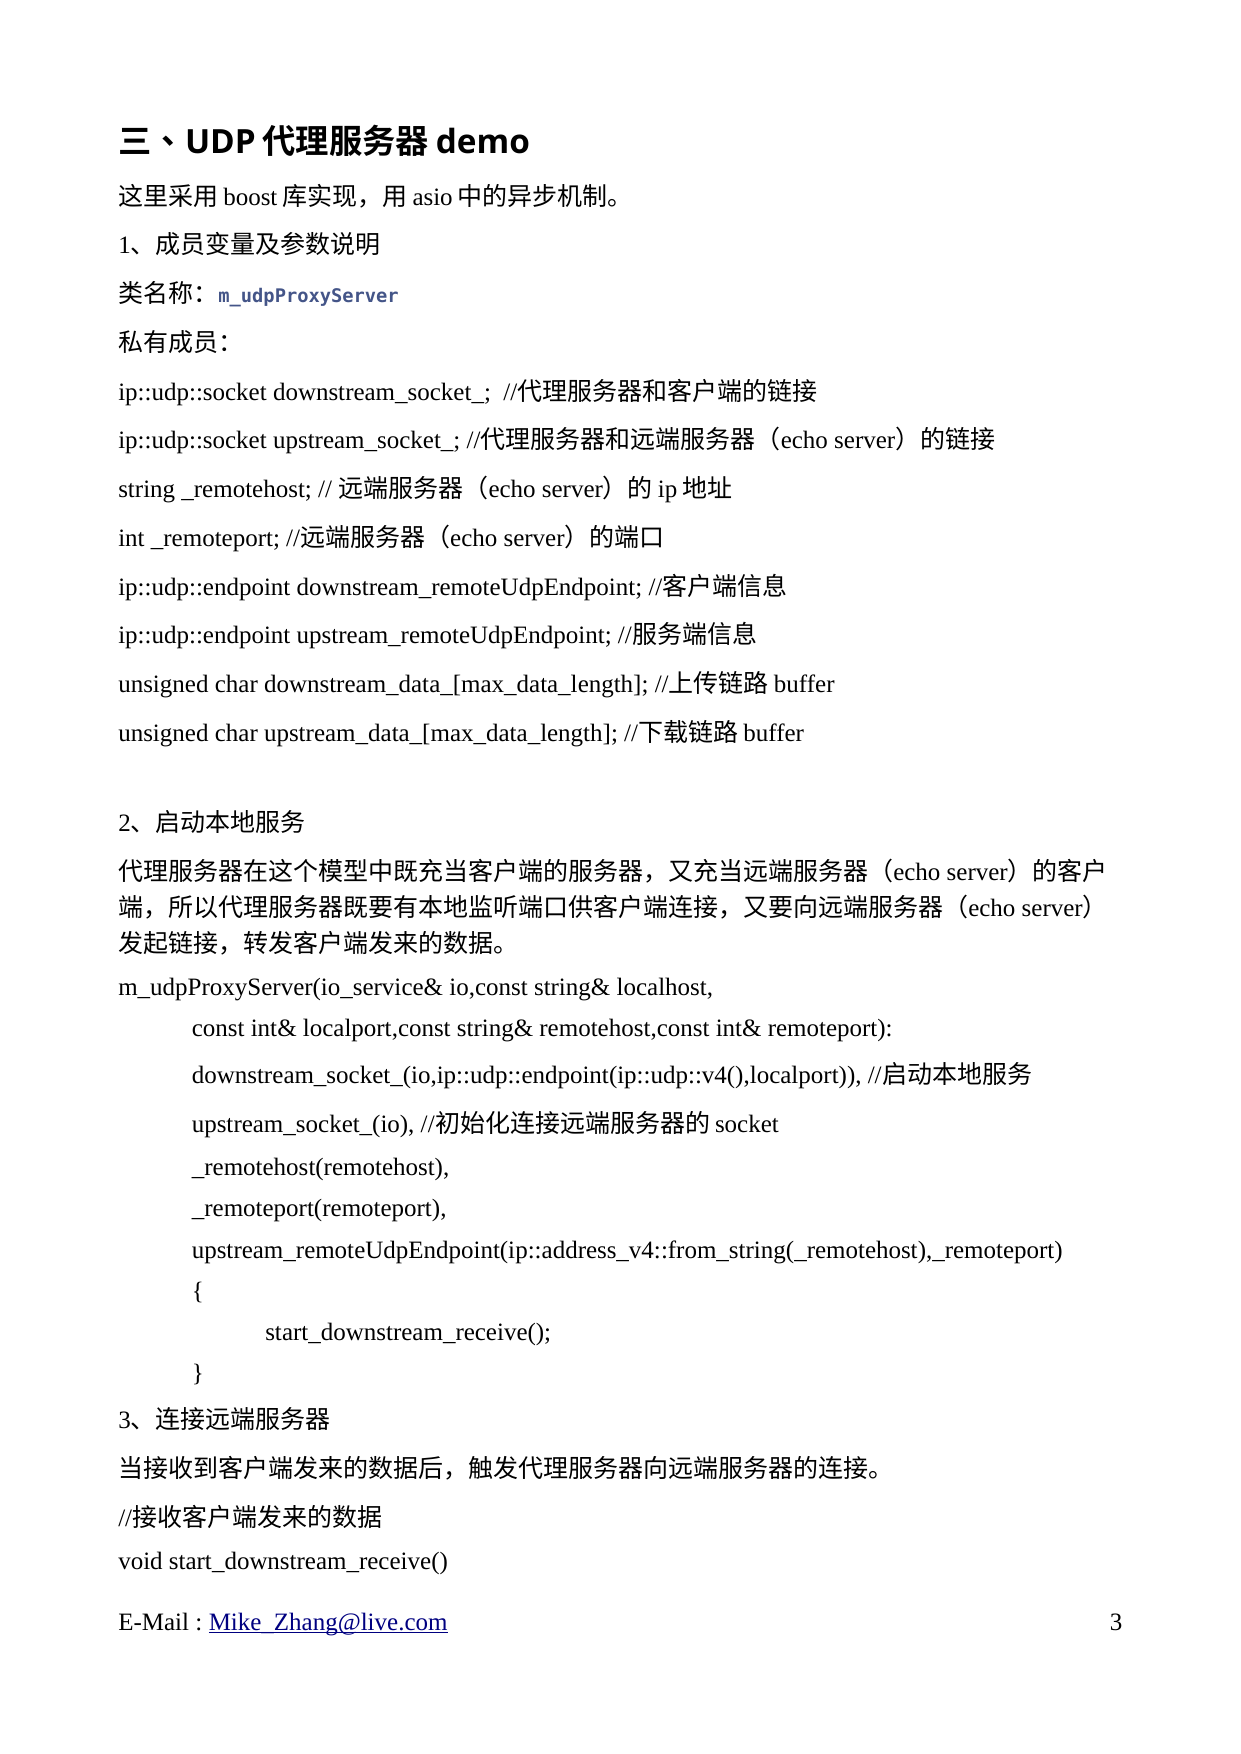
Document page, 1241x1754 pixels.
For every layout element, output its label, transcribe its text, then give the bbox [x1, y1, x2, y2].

text ip::udp::endpoint upstream_remoteUdpEndpoint; //服务端信息 [118, 615, 1122, 651]
text void start_downstream_receive() [118, 1546, 1122, 1575]
text upstream_socket_(io), //初始化连接远端服务器的socket [118, 1103, 1122, 1140]
text 私有成员： [118, 322, 1122, 358]
text const int& localport,const string& remotehost,const int& remoteport): [118, 1013, 1122, 1042]
subtitle 三、UDP代理服务器demo [118, 118, 1122, 163]
text ip::udp::endpoint downstream_remoteUdpEndpoint; //客户端信息 [118, 566, 1122, 602]
text 2、启动本地服务 [118, 802, 1122, 838]
text unsigned char downstream_data_[max_data_length]; //上传链路buffer [118, 663, 1122, 700]
text unsigned char upstream_data_[max_data_length]; //下载链路buffer [118, 712, 1122, 748]
text 代理服务器在这个模型中既充当客户端的服务器，又充当远端服务器（echo server）的客户端，所以代理服务器既要有本地监听端口供客户端连接，又要向远端服务器（echo server）发起链接，转发客户端发来的数据。 [118, 851, 1122, 960]
text string _remotehost; // 远端服务器（echo server）的ip地址 [118, 468, 1122, 505]
text 这里采用boost库实现，用asio中的异步机制。 [118, 176, 1122, 212]
text //接收客户端发来的数据 [118, 1497, 1122, 1533]
text 类名称：m_udpProxyServer [118, 273, 1122, 310]
text upstream_remoteUdpEndpoint(ip::address_v4::from_string(_remotehost),_remoteport) [118, 1235, 1122, 1263]
text 当接收到客户端发来的数据后，触发代理服务器向远端服务器的连接。 [118, 1448, 1122, 1485]
text ip::udp::socket downstream_socket_; //代理服务器和客户端的链接 [118, 371, 1122, 407]
text 1、成员变量及参数说明 [118, 225, 1122, 261]
text _remotehost(remotehost), [118, 1152, 1122, 1181]
text } [118, 1358, 1122, 1387]
text start_downstream_receive(); [118, 1317, 1122, 1346]
text 3、连接远端服务器 [118, 1400, 1122, 1436]
text _remoteport(remoteport), [118, 1193, 1122, 1222]
text downstream_socket_(io,ip::udp::endpoint(ip::udp::v4(),localport)), //启动本地服务 [118, 1055, 1122, 1091]
text int _remoteport; //远端服务器（echo server）的端口 [118, 517, 1122, 553]
text { [118, 1276, 1122, 1305]
text ip::udp::socket upstream_socket_; //代理服务器和远端服务器（echo server）的链接 [118, 420, 1122, 456]
text m_udpProxyServer(io_service& io,const string& localhost, [118, 972, 1122, 1001]
